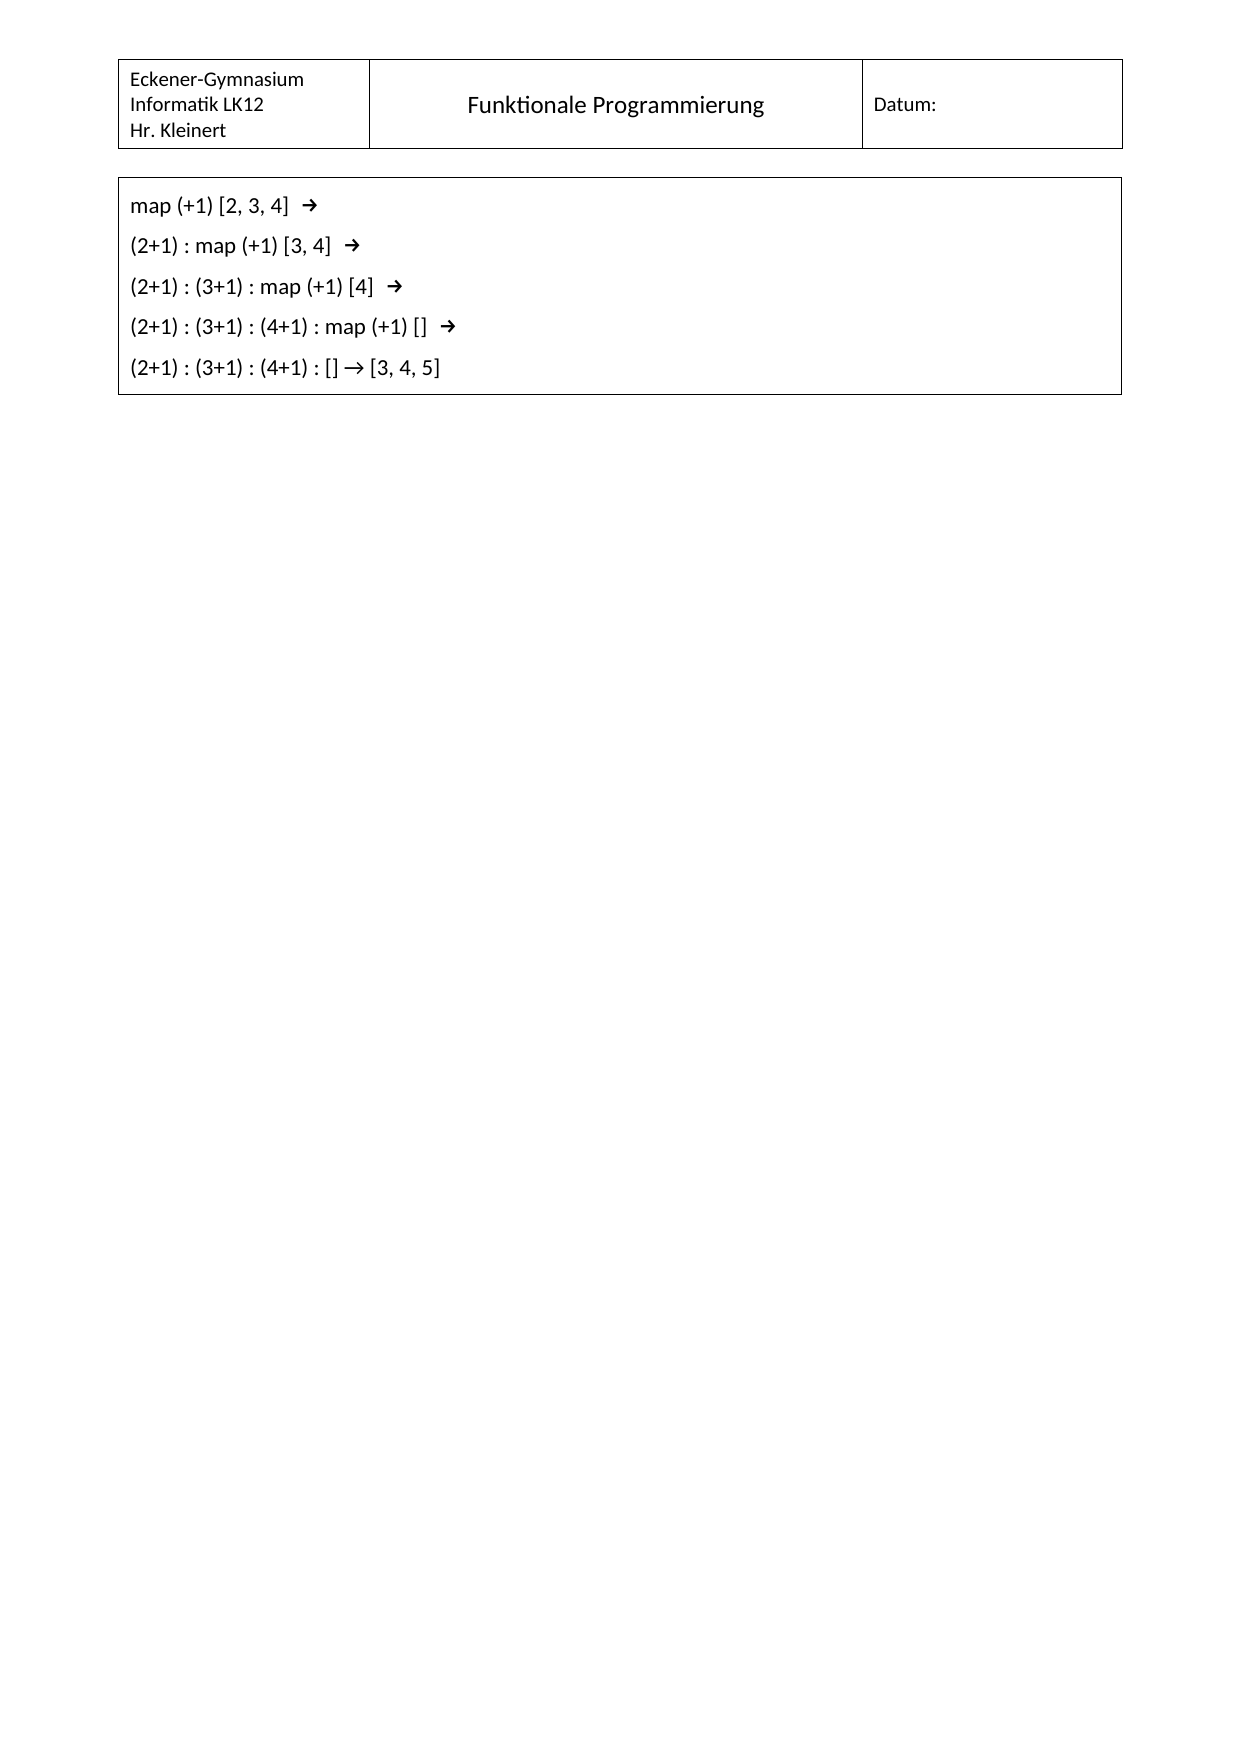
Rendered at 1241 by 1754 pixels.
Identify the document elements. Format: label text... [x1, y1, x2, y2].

table_cell map (+1) [2, 3, 4] → (2+1) : map (+1) [3, 4] → (2+1) : (3+1) : map (+1) [4] → (2+1) : (3+1) : (4+1) : map (+1) [] → (2+1) : (3+1) : (4+1) : [] → [3, 4, 5] [119, 178, 1121, 393]
